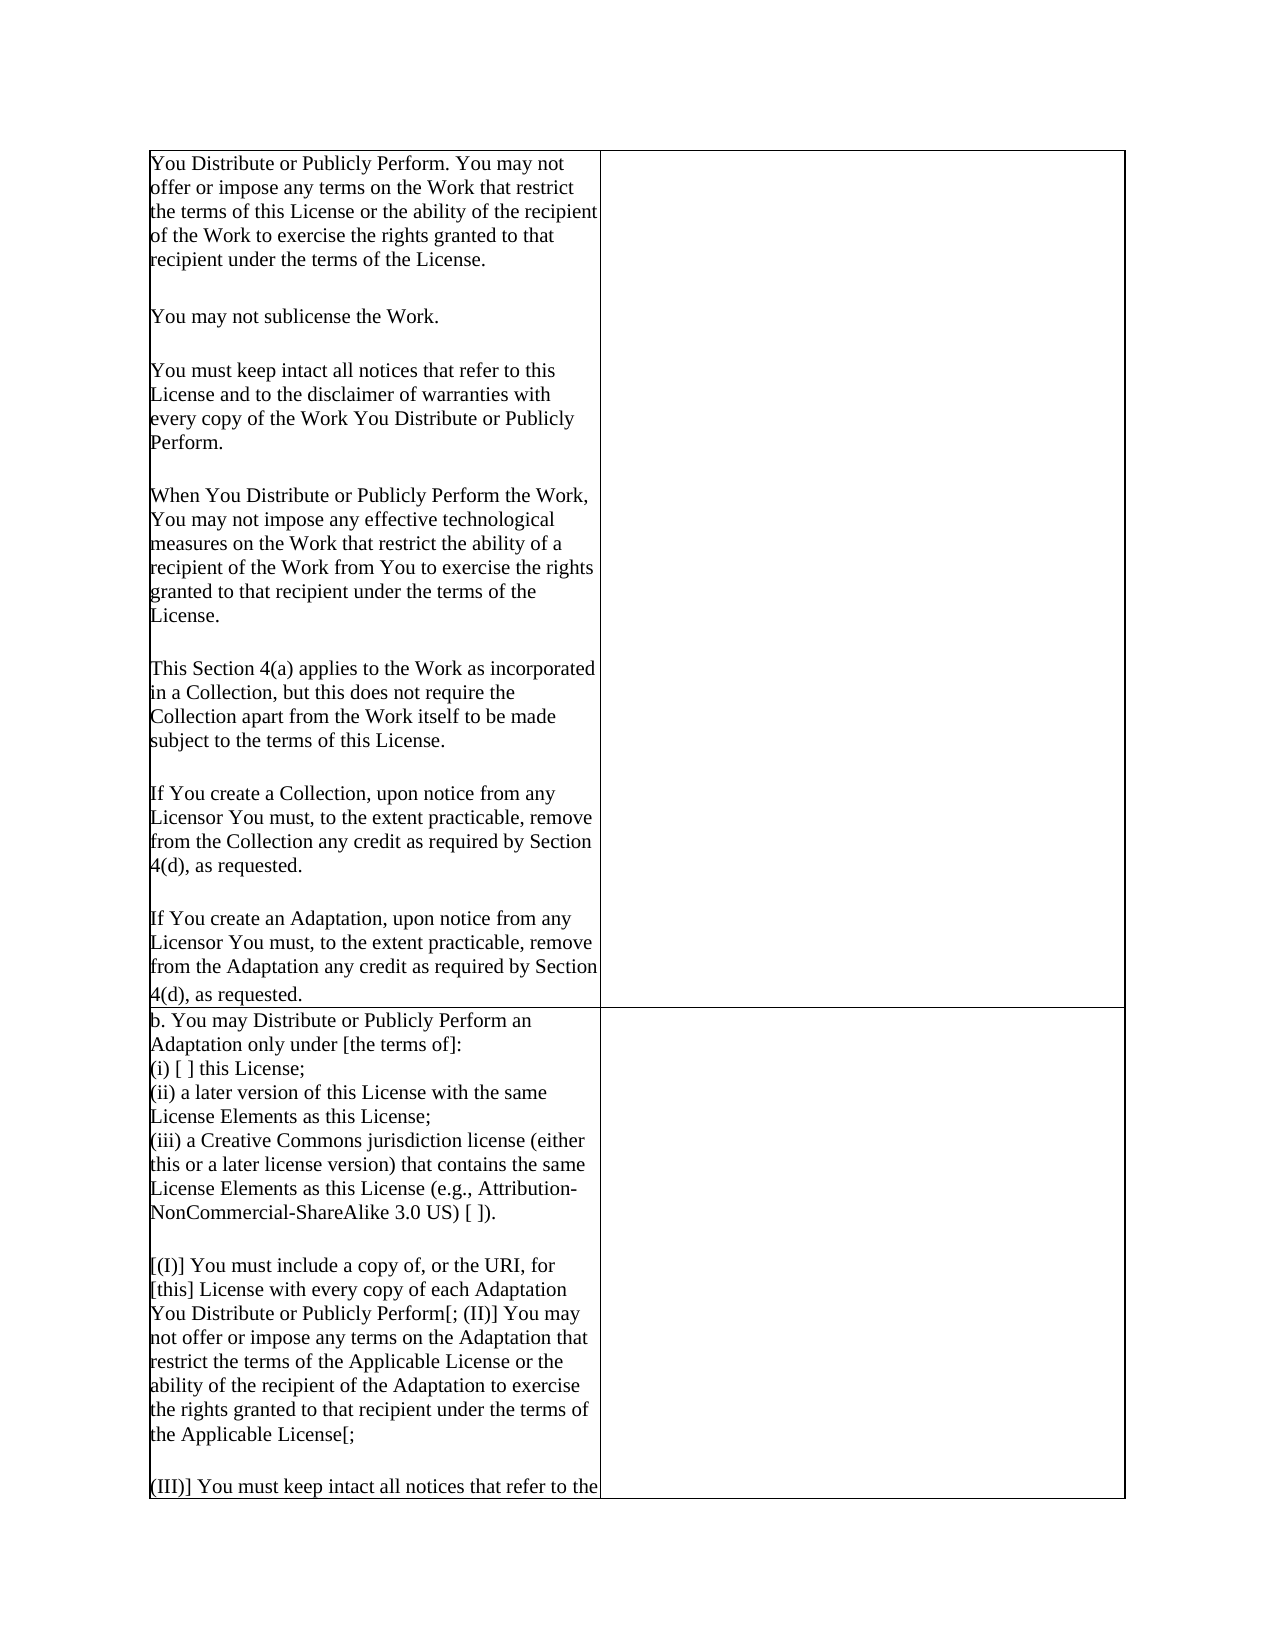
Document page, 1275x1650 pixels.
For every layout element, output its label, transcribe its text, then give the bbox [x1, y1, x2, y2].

table_cell b. You may Distribute or Publicly Perform an Adaptation only under [the terms of]: (i) [ ] this License; (ii) a later version of this License with the same License Elements as this License; (iii) a Creative Commons jurisdiction license (either this or a later license version) that contains the same License Elements as this License (e.g., Attribution-NonCommercial-ShareAlike 3.0 US) [ ]). [(I)] You must include a copy of, or the URI, for [this] License with every copy of each Adaptation You Distribute or Publicly Perform[; (II)] You may not offer or impose any terms on the Adaptation that restrict the terms of the Applicable License or the ability of the recipient of the Adaptation to exercise the rights granted to that recipient under the terms of the Applicable License[; (III)] You must keep intact all notices that refer to the [151, 1008, 600, 1498]
table_cell You Distribute or Publicly Perform. You may not offer or impose any terms on the Work that restrict the terms of this License or the ability of the recipient of the Work to exercise the rights granted to that recipient under the terms of the License. You may not sublicense the Work. You must keep intact all notices that refer to this License and to the disclaimer of warranties with every copy of the Work You Distribute or Publicly Perform. When You Distribute or Publicly Perform the Work, You may not impose any effective technological measures on the Work that restrict the ability of a recipient of the Work from You to exercise the rights granted to that recipient under the terms of the License. This Section 4(a) applies to the Work as incorporated in a Collection, but this does not require the Collection apart from the Work itself to be made subject to the terms of this License. If You create a Collection, upon notice from any Licensor You must, to the extent practicable, remove from the Collection any credit as required by Section 4(d), as requested. If You create an Adaptation, upon notice from any Licensor You must, to the extent practicable, remove from the Adaptation any credit as required by Section 4(d), as requested. [151, 151, 600, 1007]
table_cell [601, 151, 1124, 1007]
table_cell [601, 1008, 1124, 1498]
